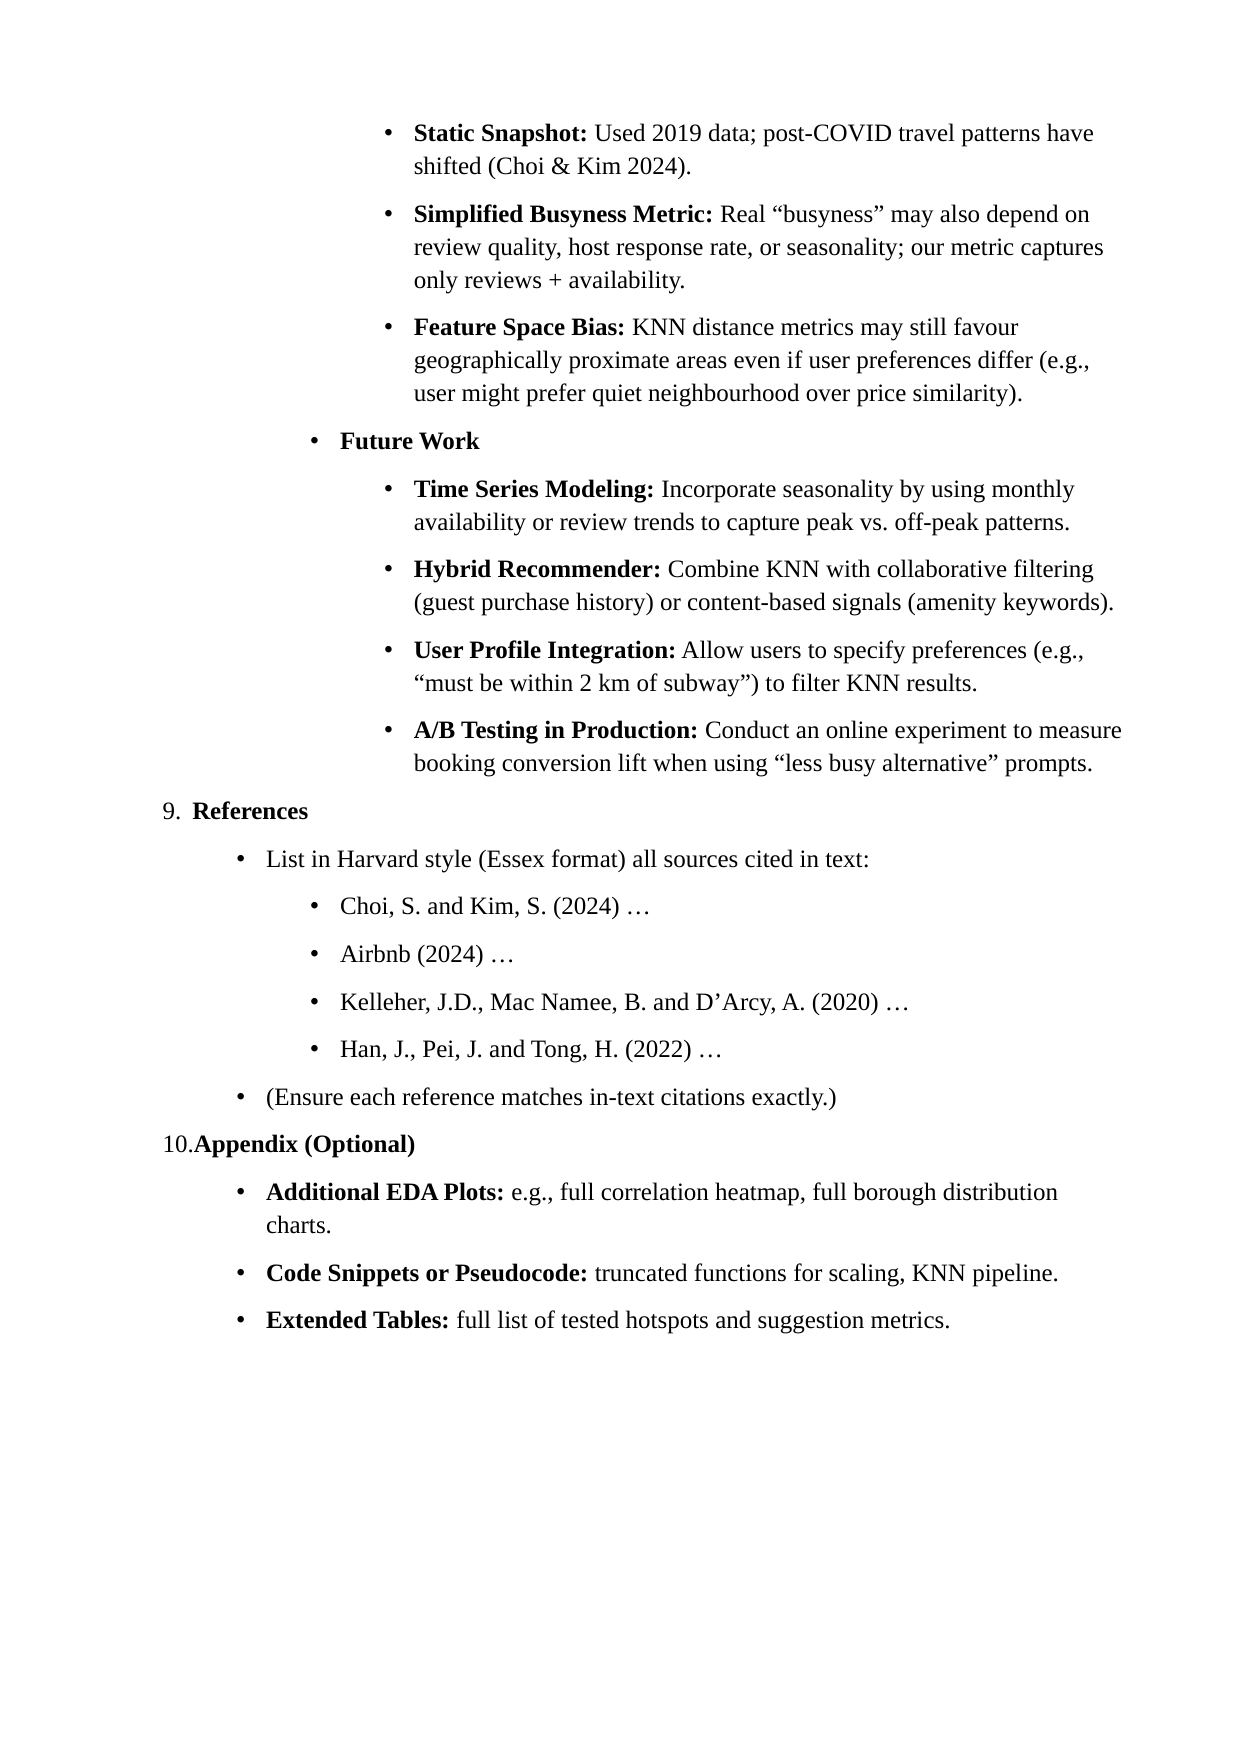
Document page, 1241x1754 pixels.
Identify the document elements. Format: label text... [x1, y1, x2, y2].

list Static Snapshot: Used 2019 data; post-COVID travel patterns have shifted (Choi & Kim 2024). [384, 118, 1122, 180]
list Choi, S. and Kim, S. (2024) … [310, 891, 1122, 920]
list Time Series Modeling: Incorporate seasonality by using monthly availability or review trends to capture peak vs. off-peak patterns. [384, 474, 1122, 535]
list User Profile Integration: Allow users to specify preferences (e.g., “must be within 2 km of subway”) to filter KNN results. [384, 635, 1122, 697]
list Hybrid Recommender: Combine KNN with collaborative filtering (guest purchase history) or content-based signals (amenity keywords). [384, 554, 1122, 616]
list Appendix (Optional) [162, 1129, 1122, 1158]
list References [162, 796, 1122, 825]
list (Ensure each reference matches in‐text citations exactly.) [236, 1082, 1122, 1111]
list Han, J., Pei, J. and Tong, H. (2022) … [310, 1034, 1122, 1063]
list Kelleher, J.D., Mac Namee, B. and D’Arcy, A. (2020) … [310, 987, 1122, 1015]
list Extended Tables: full list of tested hotspots and suggestion metrics. [236, 1305, 1122, 1334]
list Feature Space Bias: KNN distance metrics may still favour geographically proximate areas even if user preferences differ (e.g., user might prefer quiet neighbourhood over price similarity). [384, 312, 1122, 407]
list Additional EDA Plots: e.g., full correlation heatmap, full borough distribution charts. [236, 1177, 1122, 1239]
list Airbnb (2024) … [310, 939, 1122, 968]
list Simplified Busyness Metric: Real “busyness” may also depend on review quality, host response rate, or seasonality; our metric captures only reviews + availability. [384, 199, 1122, 293]
list Code Snippets or Pseudocode: truncated functions for scaling, KNN pipeline. [236, 1258, 1122, 1286]
list List in Harvard style (Essex format) all sources cited in text: [236, 844, 1122, 872]
list A/B Testing in Production: Conduct an online experiment to measure booking conversion lift when using “less busy alternative” prompts. [384, 716, 1122, 777]
list Future Work [310, 426, 1122, 455]
